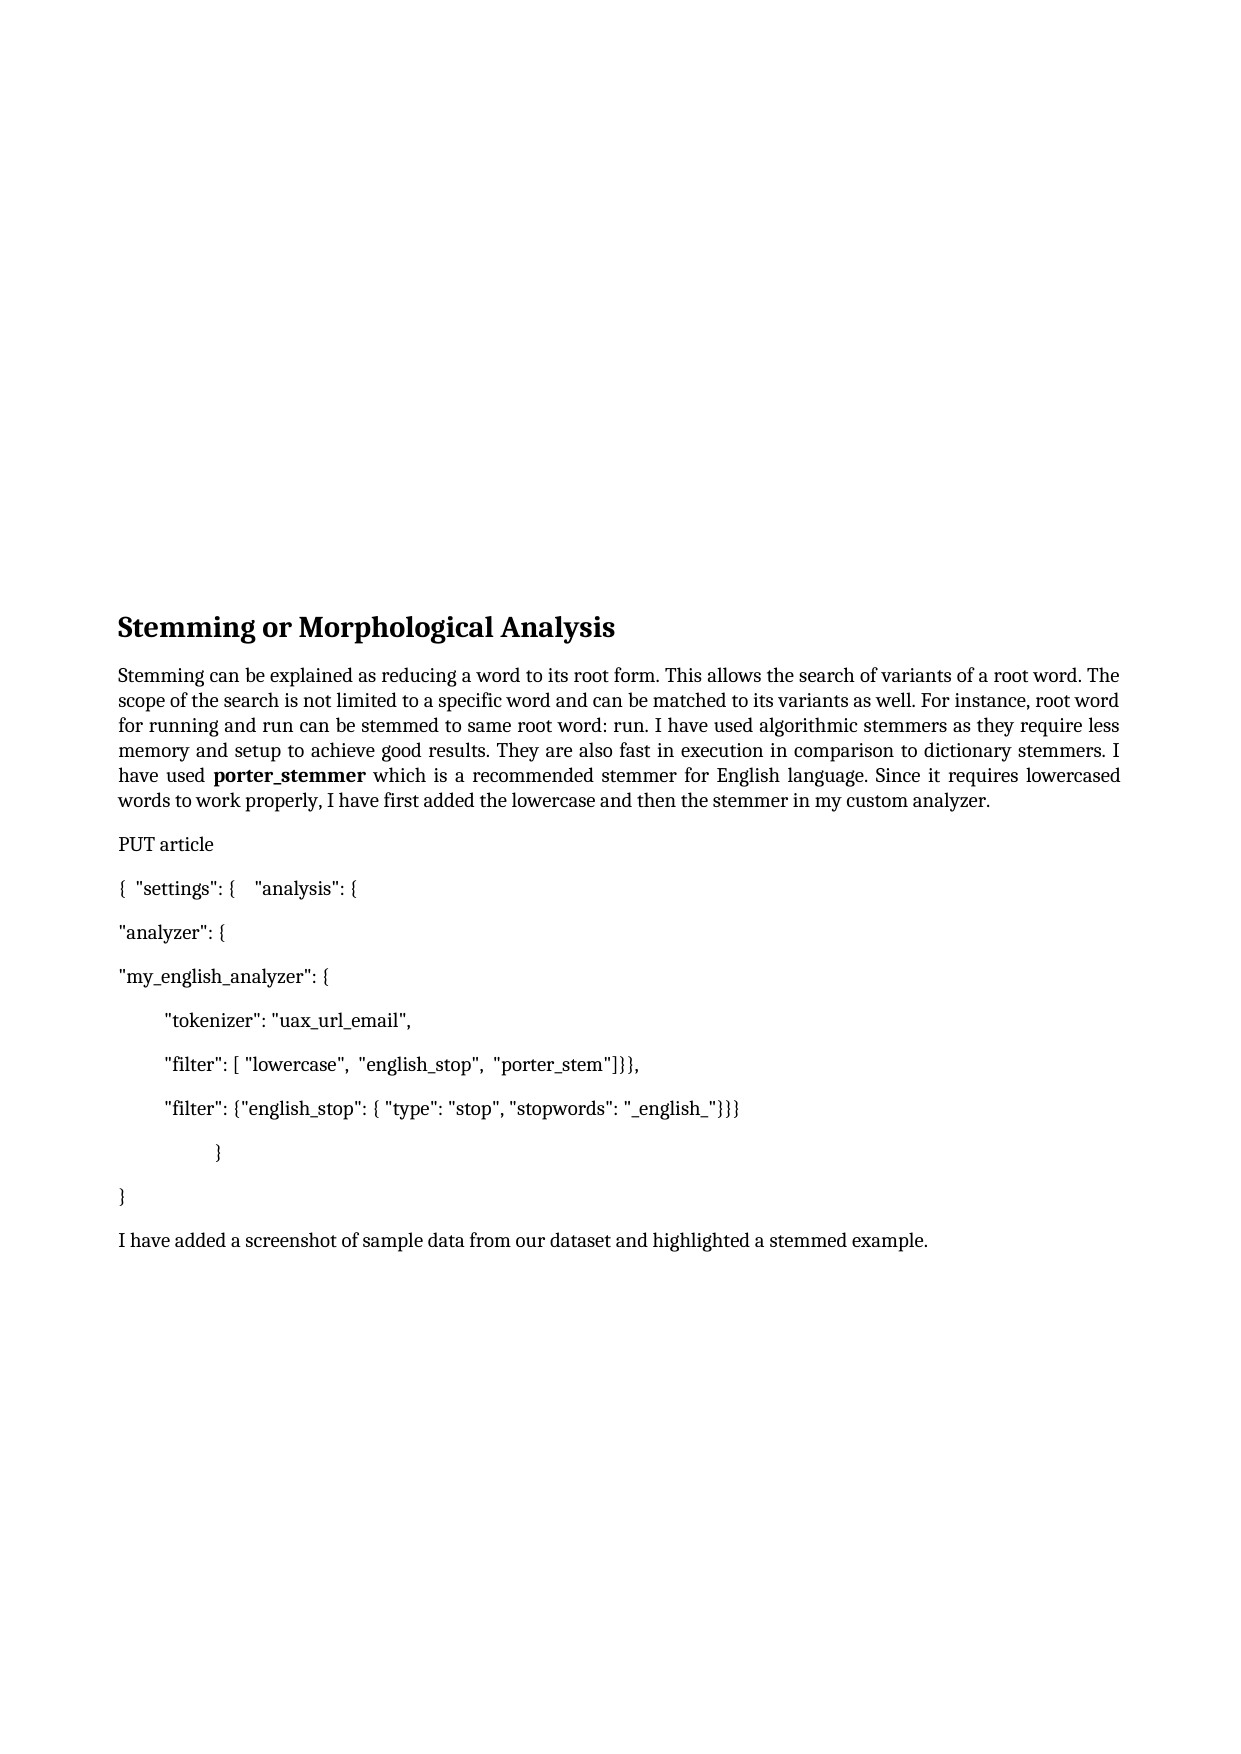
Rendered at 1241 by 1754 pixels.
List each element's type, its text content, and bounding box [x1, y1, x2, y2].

subtitle Stemming or Morphological Analysis [118, 610, 1122, 644]
text Stemming can be explained as reducing a word to its root form. This allows the search of variants of a root word. The scope of the search is not limited to a specific word and can be matched to its variants as well. For instance, root word for running and run can be stemmed to same root word: run. I have used algorithmic stemmers as they require less memory and setup to achieve good results. They are also fast in execution in comparison to dictionary stemmers. I have used porter_stemmer which is a recommended stemmer for English language. Since it requires lowercased words to work properly, I have first added the lowercase and then the stemmer in my custom analyzer. [118, 663, 1122, 813]
text I have added a screenshot of sample data from our dataset and highlighted a stemmed example. [118, 1229, 1122, 1253]
text "tokenizer": "uax_url_email", [118, 1009, 1122, 1033]
text PUT article [118, 833, 1122, 857]
text "filter": [ "lowercase", "english_stop", "porter_stem"]}}, [118, 1053, 1122, 1077]
text "analyzer": { [118, 921, 1122, 945]
text "filter": {"english_stop": { "type": "stop", "stopwords": "_english_"}}} [118, 1097, 1122, 1121]
text } [118, 1141, 1122, 1165]
text "my_english_analyzer": { [118, 965, 1122, 989]
text { "settings": { "analysis": { [118, 877, 1122, 901]
text } [118, 1185, 1122, 1209]
